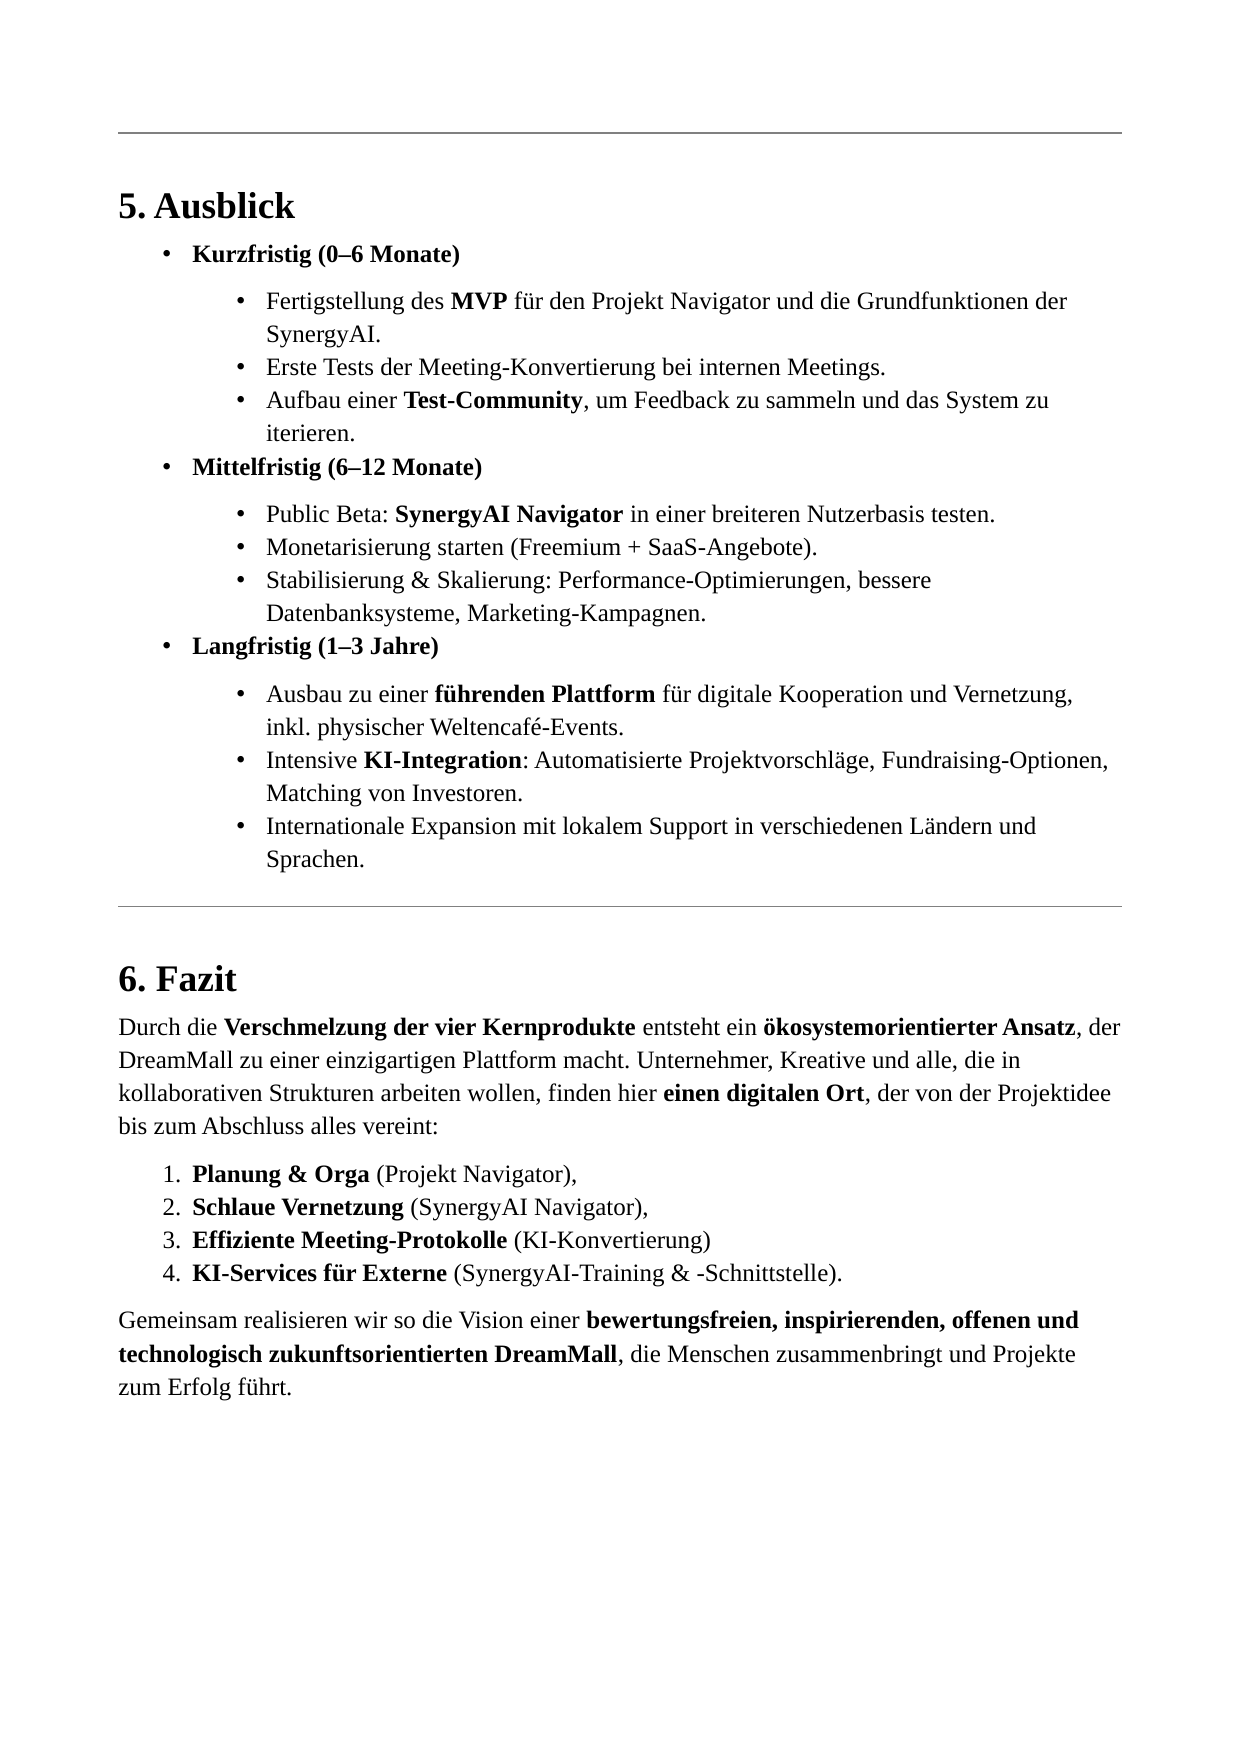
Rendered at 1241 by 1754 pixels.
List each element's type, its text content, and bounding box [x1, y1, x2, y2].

subtitle 6. Fazit [118, 957, 1122, 1000]
list Intensive KI-Integration: Automatisierte Projektvorschläge, Fundraising-Optionen, Matching von Investoren. [236, 745, 1122, 807]
list Monetarisierung starten (Freemium + SaaS-Angebote). [236, 532, 1122, 561]
list Erste Tests der Meeting-Konvertierung bei internen Meetings. [236, 352, 1122, 381]
list KI-Services für Externe (SynergyAI-Training & -Schnittstelle). [162, 1258, 1122, 1287]
list Public Beta: SynergyAI Navigator in einer breiteren Nutzerbasis testen. [236, 499, 1122, 528]
list Schlaue Vernetzung (SynergyAI Navigator), [162, 1192, 1122, 1221]
list Mittelfristig (6–12 Monate) [162, 452, 1122, 480]
subtitle 5. Ausblick [118, 183, 1122, 226]
list Kurzfristig (0–6 Monate) [162, 239, 1122, 268]
list Internationale Expansion mit lokalem Support in verschiedenen Ländern und Sprachen. [236, 811, 1122, 873]
list Langfristig (1–3 Jahre) [162, 631, 1122, 660]
list Aufbau einer Test-Community, um Feedback zu sammeln und das System zu iterieren. [236, 386, 1122, 447]
list Fertigstellung des MVP für den Projekt Navigator und die Grundfunktionen der SynergyAI. [236, 286, 1122, 348]
list Effiziente Meeting-Protokolle (KI-Konvertierung) [162, 1225, 1122, 1254]
list Stabilisierung & Skalierung: Performance-Optimierungen, bessere Datenbanksysteme, Marketing-Kampagnen. [236, 565, 1122, 627]
list Planung & Orga (Projekt Navigator), [162, 1159, 1122, 1188]
text Durch die Verschmelzung der vier Kernprodukte entsteht ein ökosystemorientierter Ansatz, der DreamMall zu einer einzigartigen Plattform macht. Unternehmer, Kreative und alle, die in kollaborativen Strukturen arbeiten wollen, finden hier einen digitalen Ort, der von der Projektidee bis zum Abschluss alles vereint: [118, 1012, 1122, 1140]
list Ausbau zu einer führenden Plattform für digitale Kooperation und Vernetzung, inkl. physischer Weltencafé-Events. [236, 679, 1122, 741]
text Gemeinsam realisieren wir so die Vision einer bewertungsfreien, inspirierenden, offenen und technologisch zukunftsorientierten DreamMall, die Menschen zusammenbringt und Projekte zum Erfolg führt. [118, 1306, 1122, 1400]
